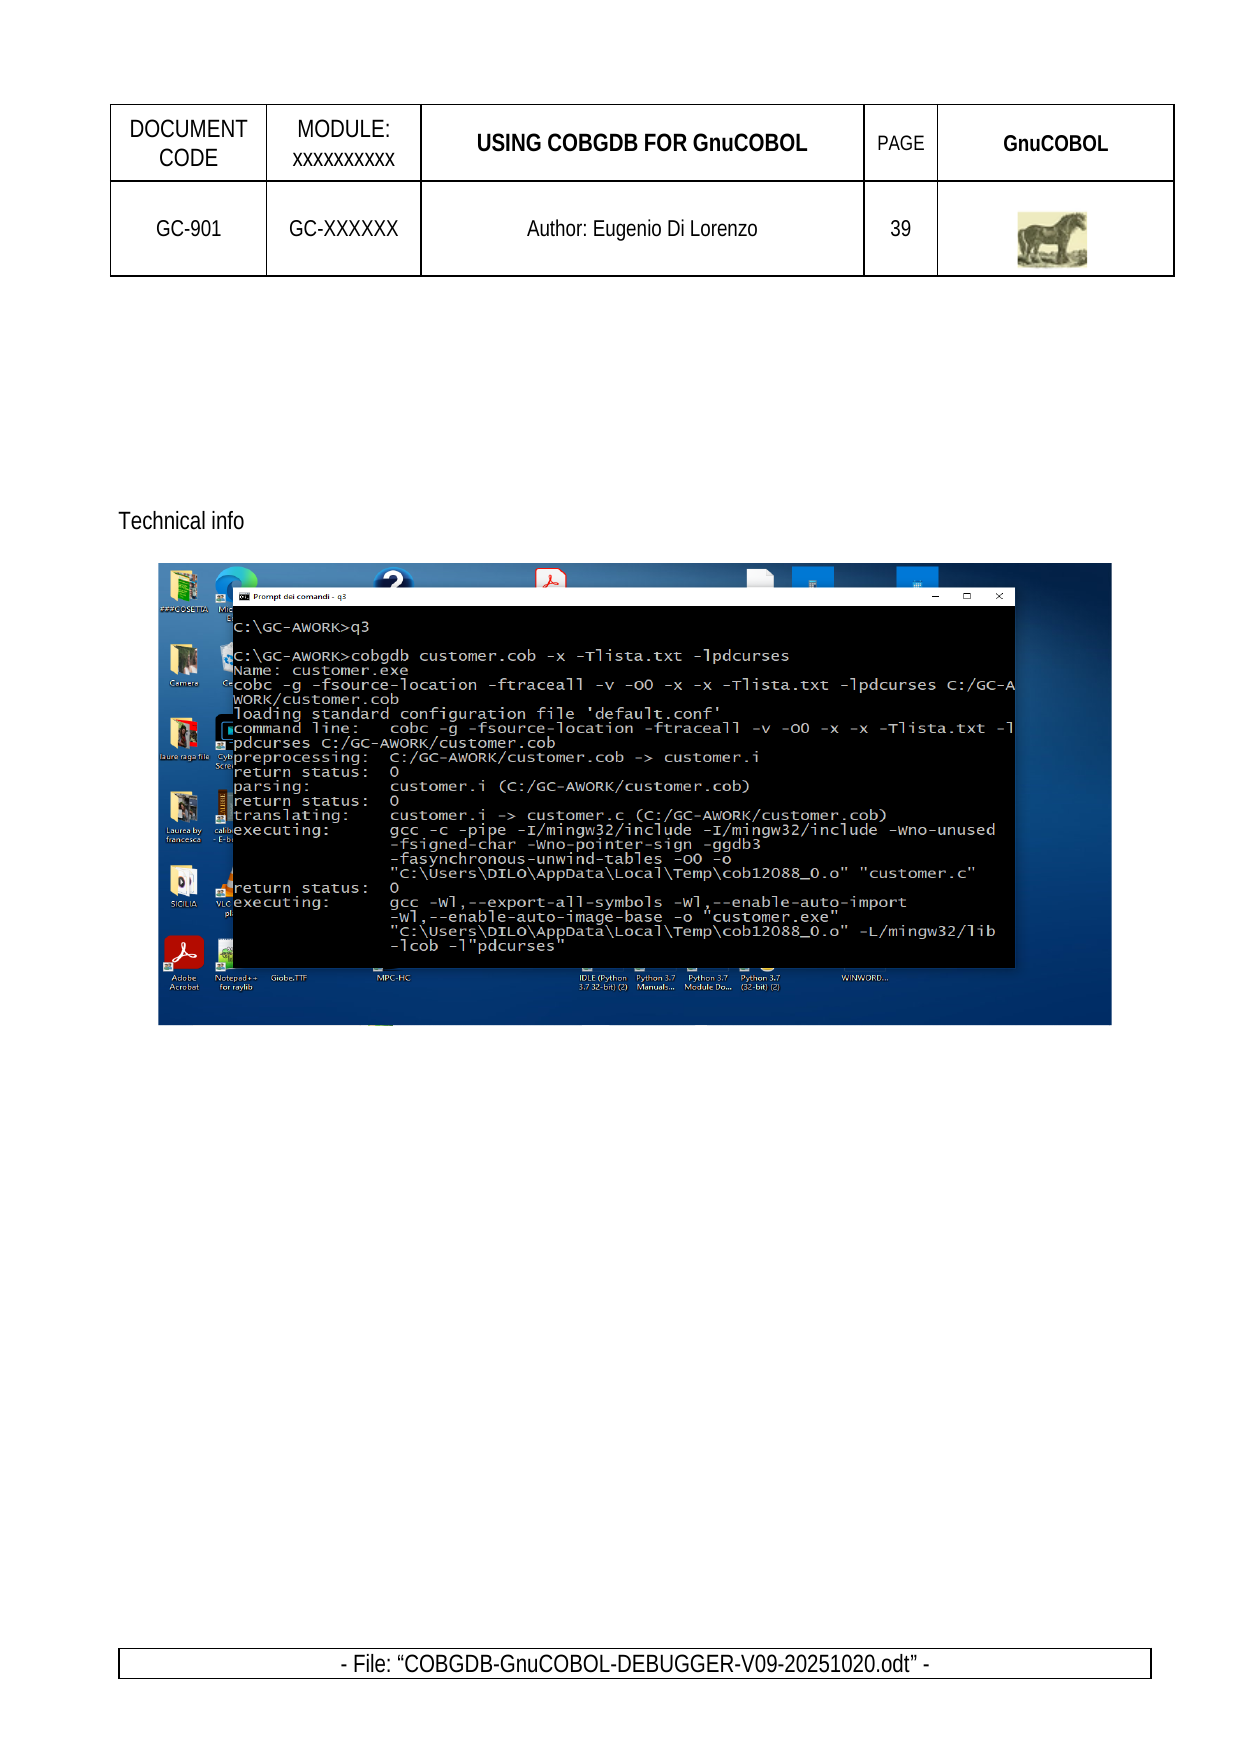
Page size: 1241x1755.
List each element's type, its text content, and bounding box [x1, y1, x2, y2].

text Technical info [118, 506, 1152, 534]
